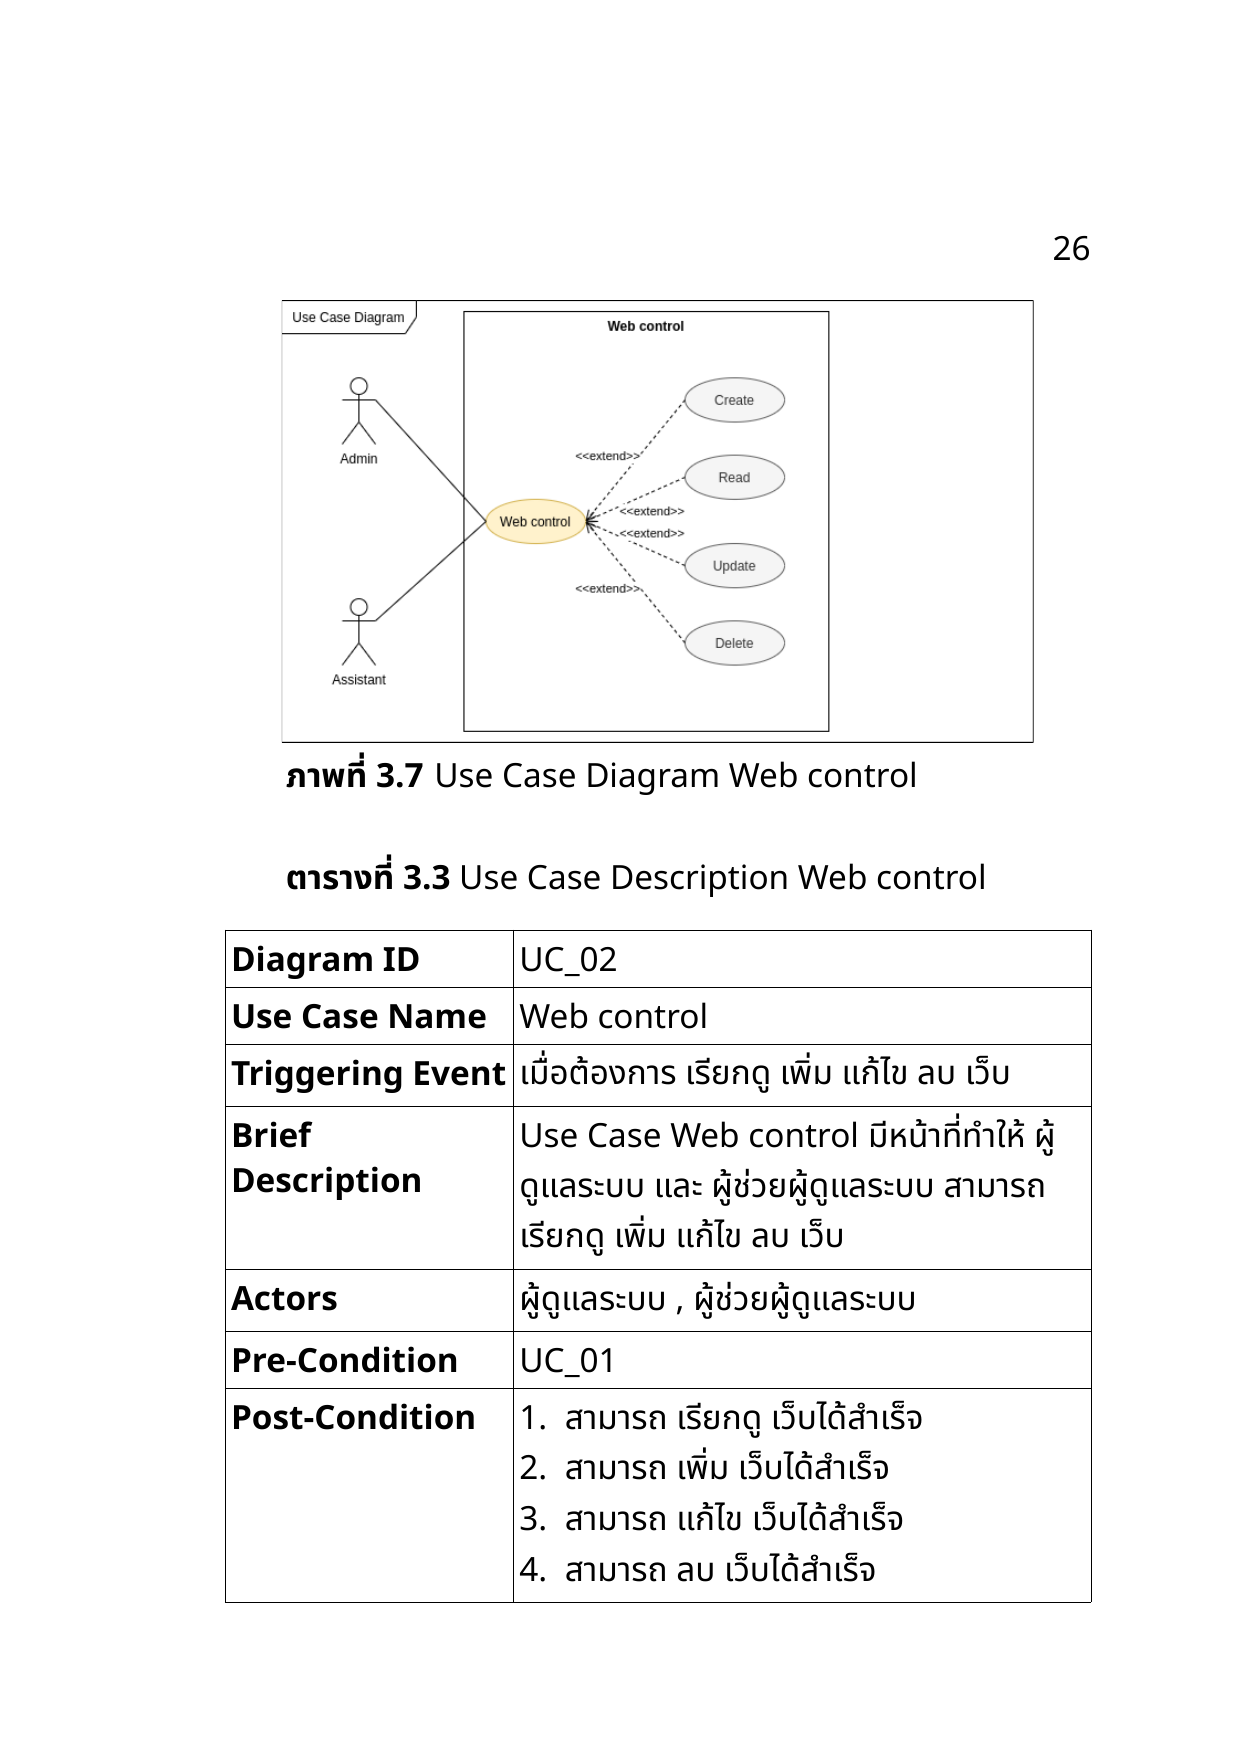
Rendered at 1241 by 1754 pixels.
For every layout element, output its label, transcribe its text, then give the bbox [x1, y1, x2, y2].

table_cell 1. สามารถ เรียกดู เว็บได้สำเร็จ 2. สามารถ เพิ่ม เว็บได้สำเร็จ 3. สามารถ แก้ไข เว็บได้สำเร็จ 4. สามารถ ลบ เว็บได้สำเร็จ [514, 1389, 1091, 1602]
table_cell Web control [514, 988, 1091, 1043]
table_cell Use Case Name [226, 988, 513, 1043]
picture [281, 300, 1034, 743]
table_cell Triggering Event [226, 1045, 513, 1106]
table_cell Pre-Condition [226, 1332, 513, 1388]
text ตารางที่ 3.3 Use Case Description Web control [225, 854, 1091, 904]
table_cell ผู้ดูแลระบบ , ผู้ช่วยผู้ดูแลระบบ [514, 1270, 1091, 1331]
text ภาพที่ 3.7 Use Case Diagram Web control [225, 300, 1091, 803]
table_cell Actors [226, 1270, 513, 1331]
table_cell Use Case Web control มีหน้าที่ทำให้ ผู้ดูแลระบบ และ ผู้ช่วยผู้ดูแลระบบ สามารถ เรียกดู เพิ่ม แก้ไข ลบ เว็บ [514, 1107, 1091, 1268]
table_cell เมื่อต้องการ เรียกดู เพิ่ม แก้ไข ลบ เว็บ [514, 1045, 1091, 1106]
table_cell Post-Condition [226, 1389, 513, 1602]
table_cell UC_01 [514, 1332, 1091, 1388]
table_cell Brief Description [226, 1107, 513, 1268]
table_header Diagram ID [226, 931, 513, 987]
table_header UC_02 [514, 931, 1091, 987]
